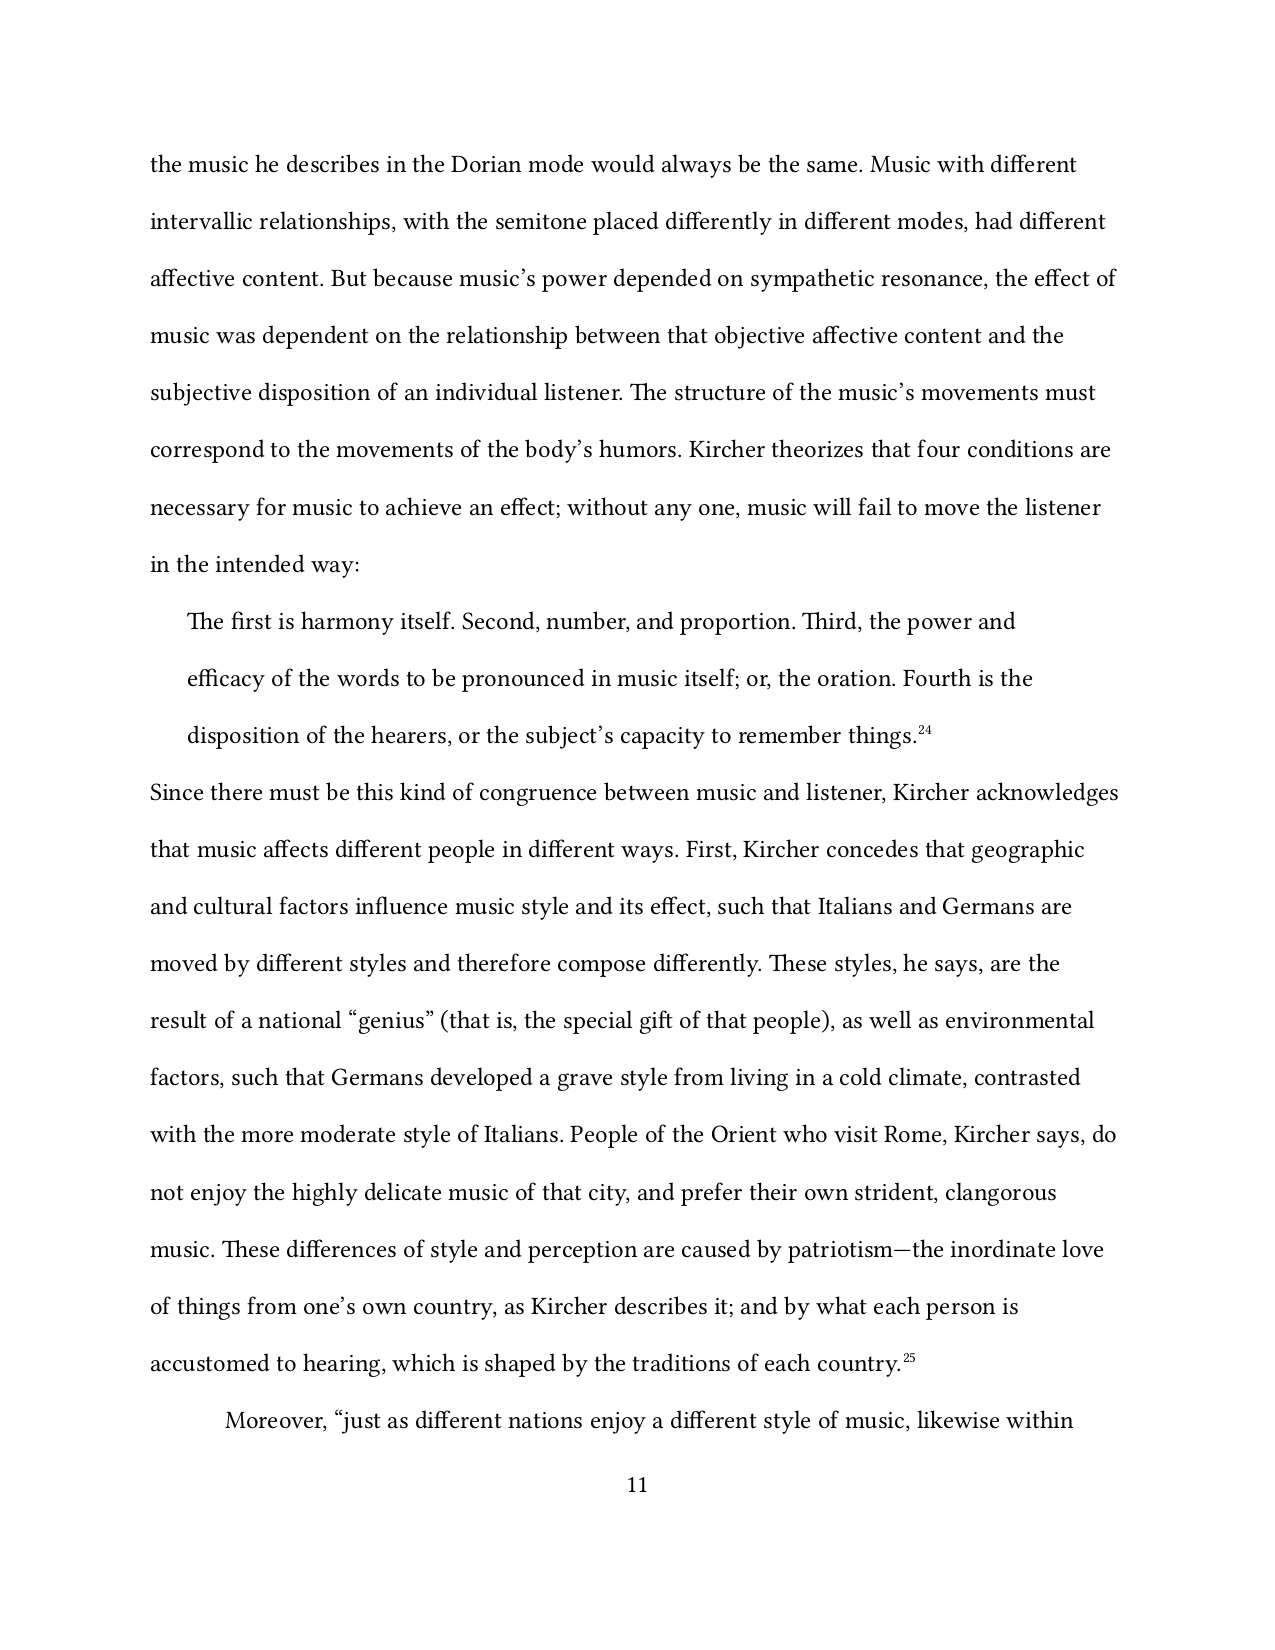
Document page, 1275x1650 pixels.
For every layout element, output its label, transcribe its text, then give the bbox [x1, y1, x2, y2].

text Since there must be this kind of congruence between music and listener, Kircher acknowledges that music affects different people in different ways. First, Kircher concedes that geographic and cultural factors influence music style and its effect, such that Italians and Germans are moved by different styles and therefore compose differently. These styles, he says, are the result of a national “genius” (that is, the special gift of that people), as well as environmental factors, such that Germans developed a grave style from living in a cold climate, contrasted with the more moderate style of Italians. People of the Orient who visit Rome, Kircher says, do not enjoy the highly delicate music of that city, and prefer their own strident, clangorous music. These differences of style and perception are caused by patriotism—the inordinate love of things from one’s own country, as Kircher describes it; and by what each person is accustomed to hearing, which is shaped by the traditions of each country. [150, 778, 1125, 1377]
text the music he describes in the Dorian mode would always be the same. Music with different intervallic relationships, with the semitone placed differently in different modes, had different affective content. But because music’s power depended on sympathetic resonance, the effect of music was dependent on the relationship between that objective affective content and the subjective disposition of an individual listener. The structure of the music’s movements must correspond to the movements of the body’s humors. Kircher theorizes that four conditions are necessary for music to achieve an effect; without any one, music will fail to move the listener in the intended way: [150, 150, 1125, 578]
text Moreover, “just as different nations enjoy a different style of music, likewise within [150, 1406, 1125, 1434]
text The first is harmony itself. Second, number, and proportion. Third, the power and efficacy of the words to be pronounced in music itself; or, the oration. Fourth is the disposition of the hearers, or the subject’s capacity to remember things. [187, 607, 1087, 749]
